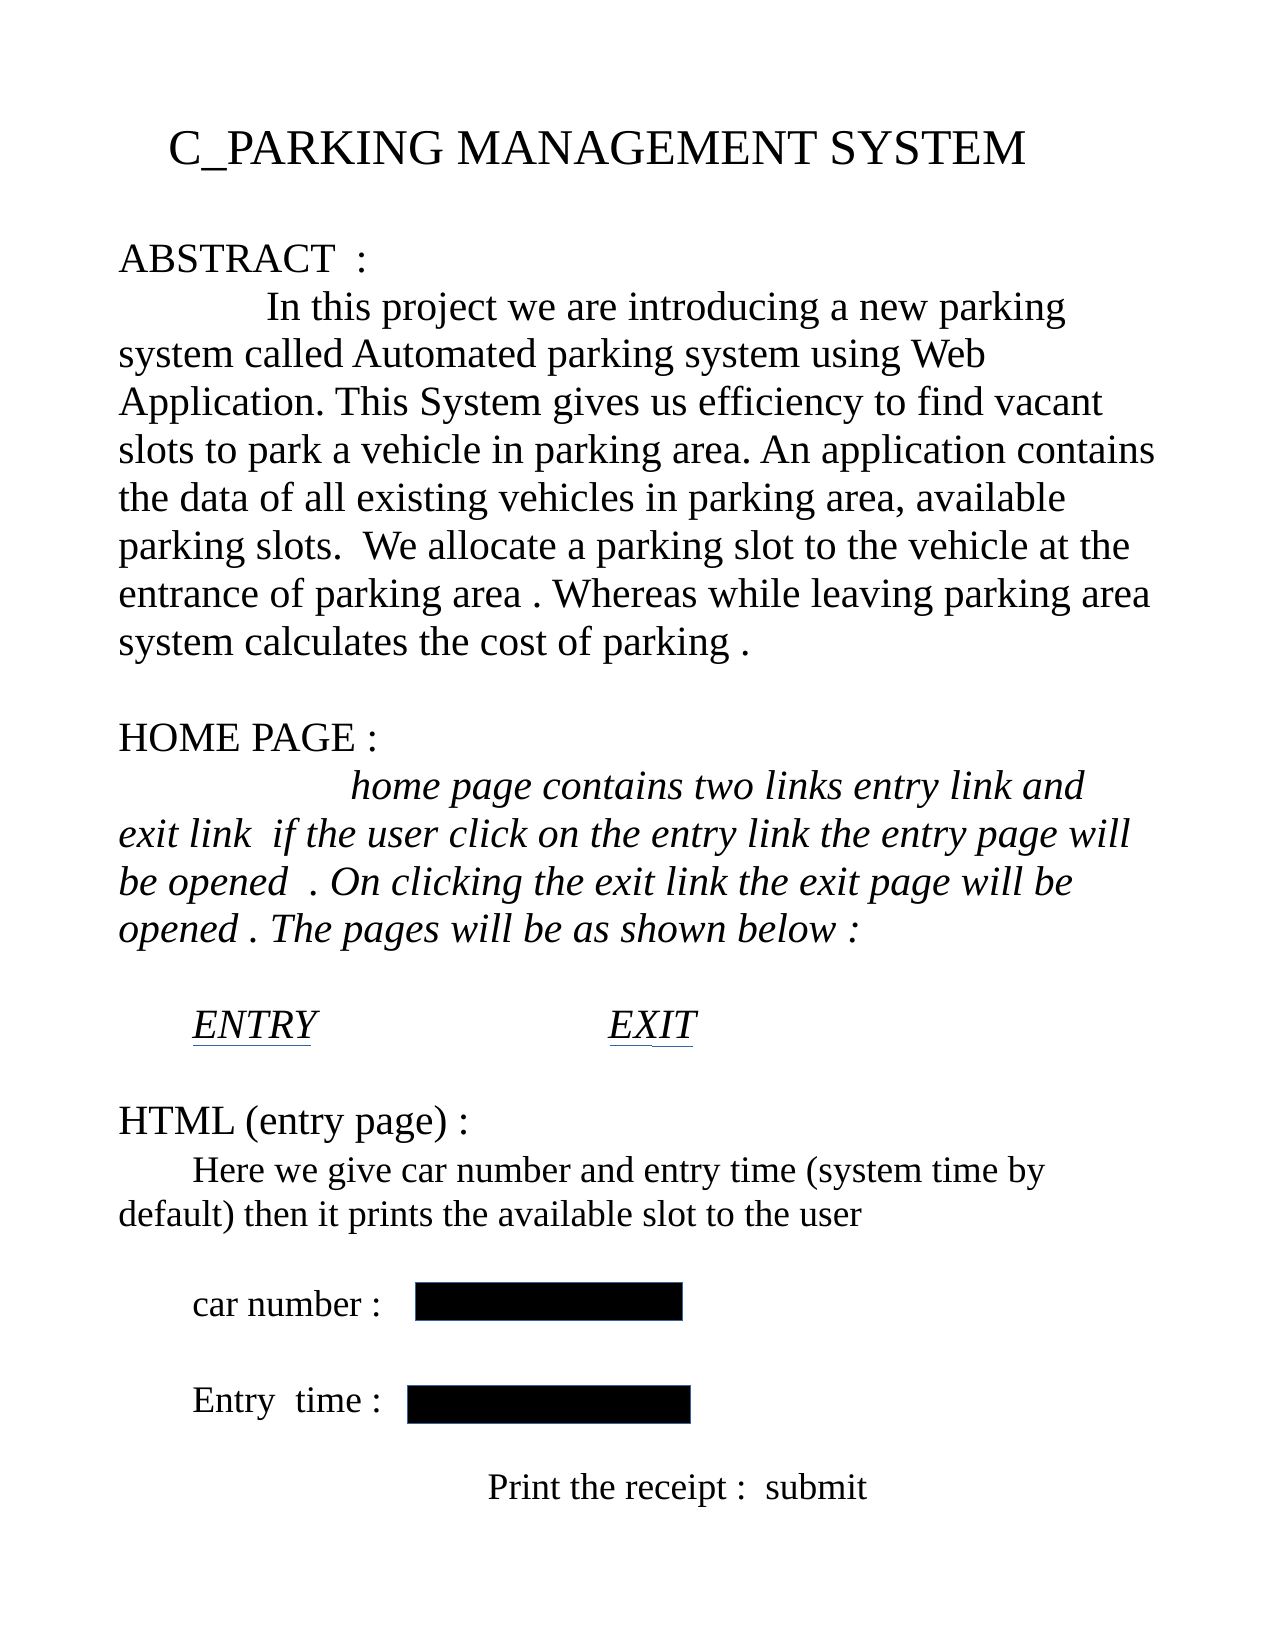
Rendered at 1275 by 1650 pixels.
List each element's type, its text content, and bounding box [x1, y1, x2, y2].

text ENTRY EXIT [118, 1000, 1157, 1048]
text car number : [118, 1278, 1157, 1326]
text C_PARKING MANAGEMENT SYSTEM [118, 118, 1157, 176]
text Print the receipt : submit [118, 1464, 1157, 1508]
text HTML (entry page) : [118, 1096, 1157, 1143]
text ABSTRACT : [118, 233, 1157, 281]
text Here we give car number and entry time (system time by default) then it prints the available slot to the user [118, 1143, 1157, 1234]
text HOME PAGE : [118, 712, 1157, 760]
text home page contains two links entry link and exit link if the user click on the entry link the entry page will be opened . On clicking the exit link the exit page will be opened . The pages will be as shown below : [118, 760, 1157, 952]
text In this project we are introducing a new parking system called Automated parking system using Web Application. This System gives us efficiency to find vacant slots to park a vehicle in parking area. An application contains the data of all existing vehicles in parking area, available parking slots. We allocate a parking slot to the vehicle at the entrance of parking area . Whereas while leaving parking area system calculates the cost of parking . [118, 281, 1157, 664]
text Entry time : : [118, 1373, 1157, 1421]
